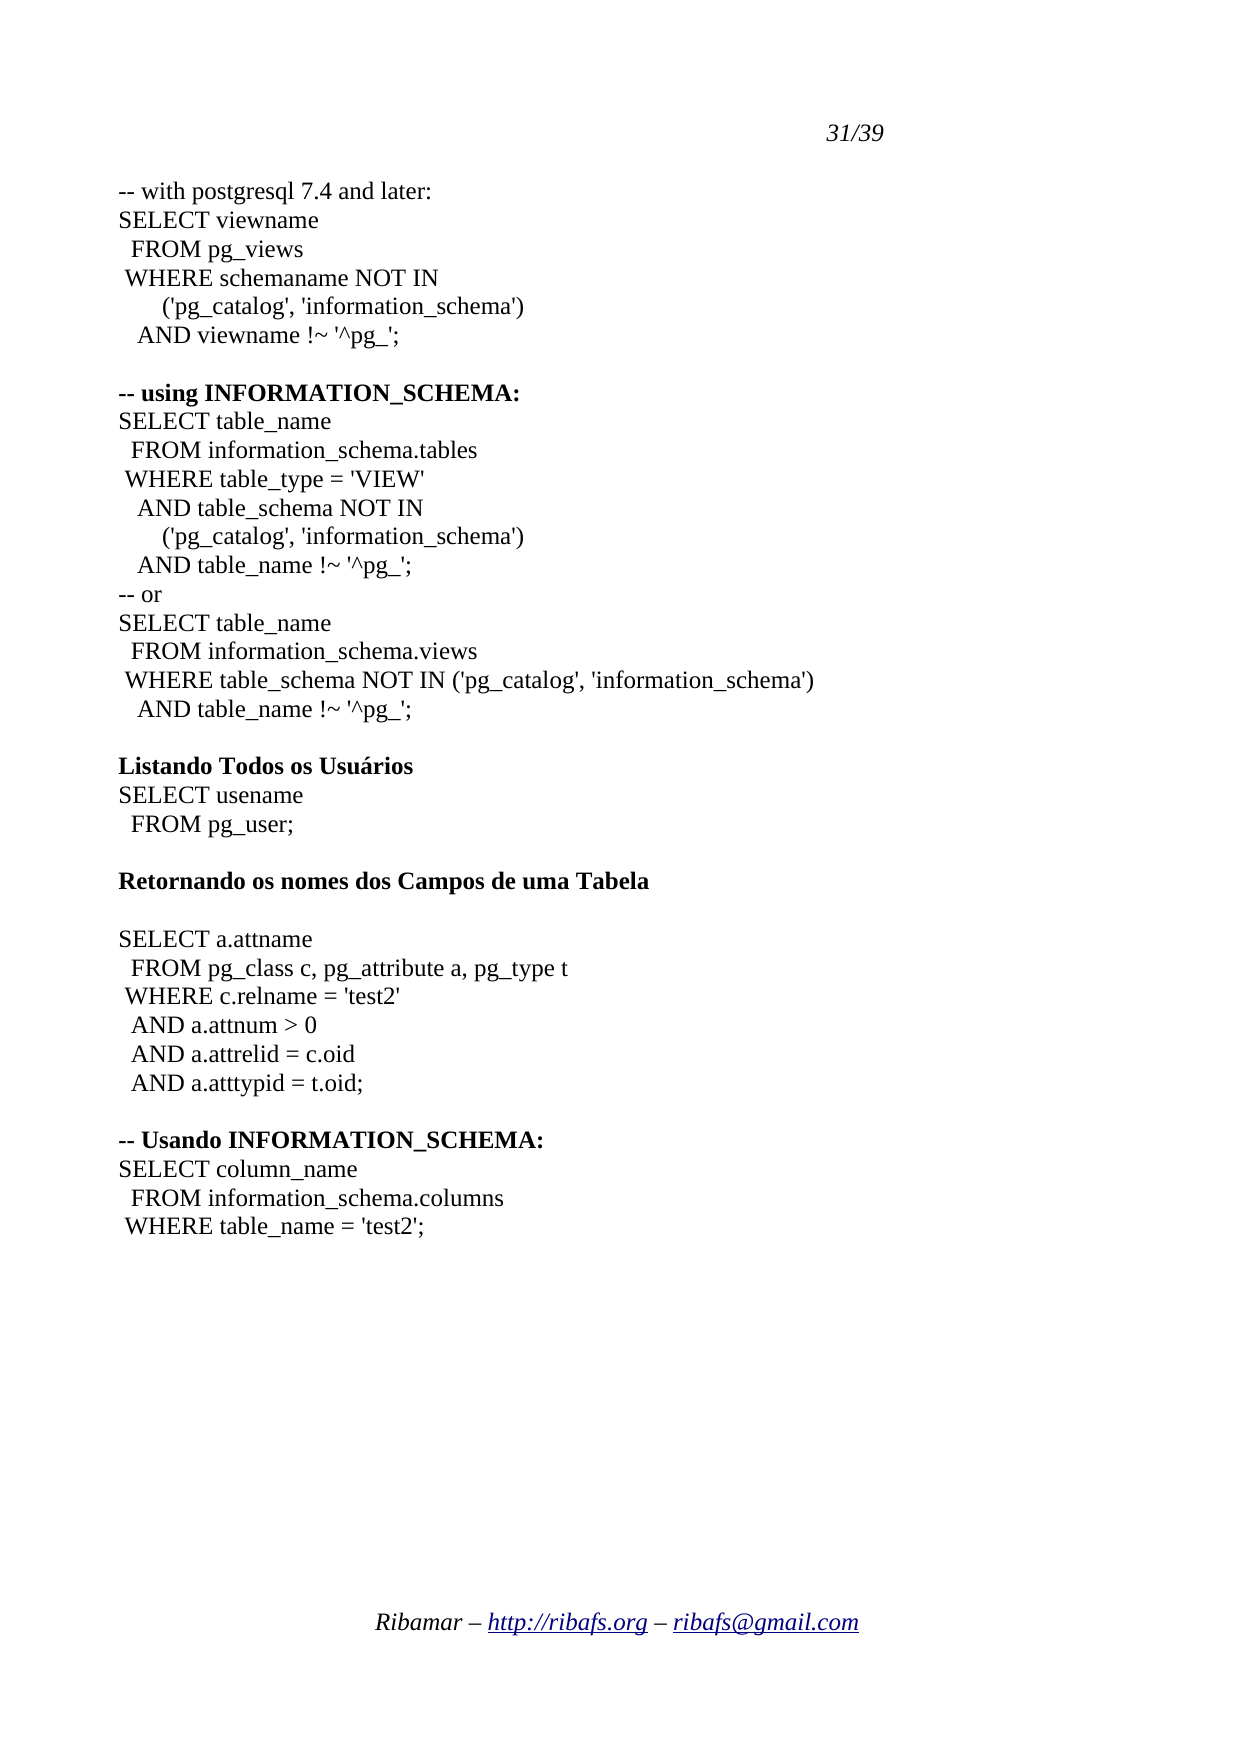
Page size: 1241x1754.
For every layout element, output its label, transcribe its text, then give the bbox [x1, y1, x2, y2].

text AND a.attnum > 0 [118, 1010, 1122, 1039]
text WHERE table_name = 'test2'; [118, 1211, 1122, 1240]
text AND a.attrelid = c.oid [118, 1039, 1122, 1068]
text SELECT viewname [118, 205, 1122, 234]
text SELECT table_name [118, 608, 1122, 636]
text -- Usando INFORMATION_SCHEMA: [118, 1125, 1122, 1154]
text WHERE table_type = 'VIEW' [118, 464, 1122, 493]
text FROM pg_views [118, 234, 1122, 263]
text ('pg_catalog', 'information_schema') [118, 291, 1122, 320]
text AND table_schema NOT IN [118, 493, 1122, 521]
text AND table_name !~ '^pg_'; [118, 550, 1122, 579]
text FROM information_schema.columns [118, 1183, 1122, 1211]
text WHERE table_schema NOT IN ('pg_catalog', 'information_schema') [118, 665, 1122, 694]
text WHERE c.relname = 'test2' [118, 981, 1122, 1010]
text -- with postgresql 7.4 and later: [118, 176, 1122, 205]
text FROM information_schema.tables [118, 435, 1122, 464]
text FROM information_schema.views [118, 636, 1122, 665]
text AND a.atttypid = t.oid; [118, 1068, 1122, 1096]
text SELECT usename [118, 780, 1122, 809]
text -- using INFORMATION_SCHEMA: [118, 378, 1122, 406]
text Listando Todos os Usuários [118, 751, 1122, 780]
text SELECT a.attname [118, 924, 1122, 953]
text -- or [118, 579, 1122, 608]
text AND viewname !~ '^pg_'; [118, 320, 1122, 349]
text SELECT column_name [118, 1154, 1122, 1183]
text AND table_name !~ '^pg_'; [118, 694, 1122, 723]
text Retornando os nomes dos Campos de uma Tabela [118, 866, 1122, 895]
text FROM pg_user; [118, 809, 1122, 838]
text SELECT table_name [118, 406, 1122, 435]
text WHERE schemaname NOT IN [118, 263, 1122, 291]
text ('pg_catalog', 'information_schema') [118, 521, 1122, 550]
text FROM pg_class c, pg_attribute a, pg_type t [118, 953, 1122, 981]
